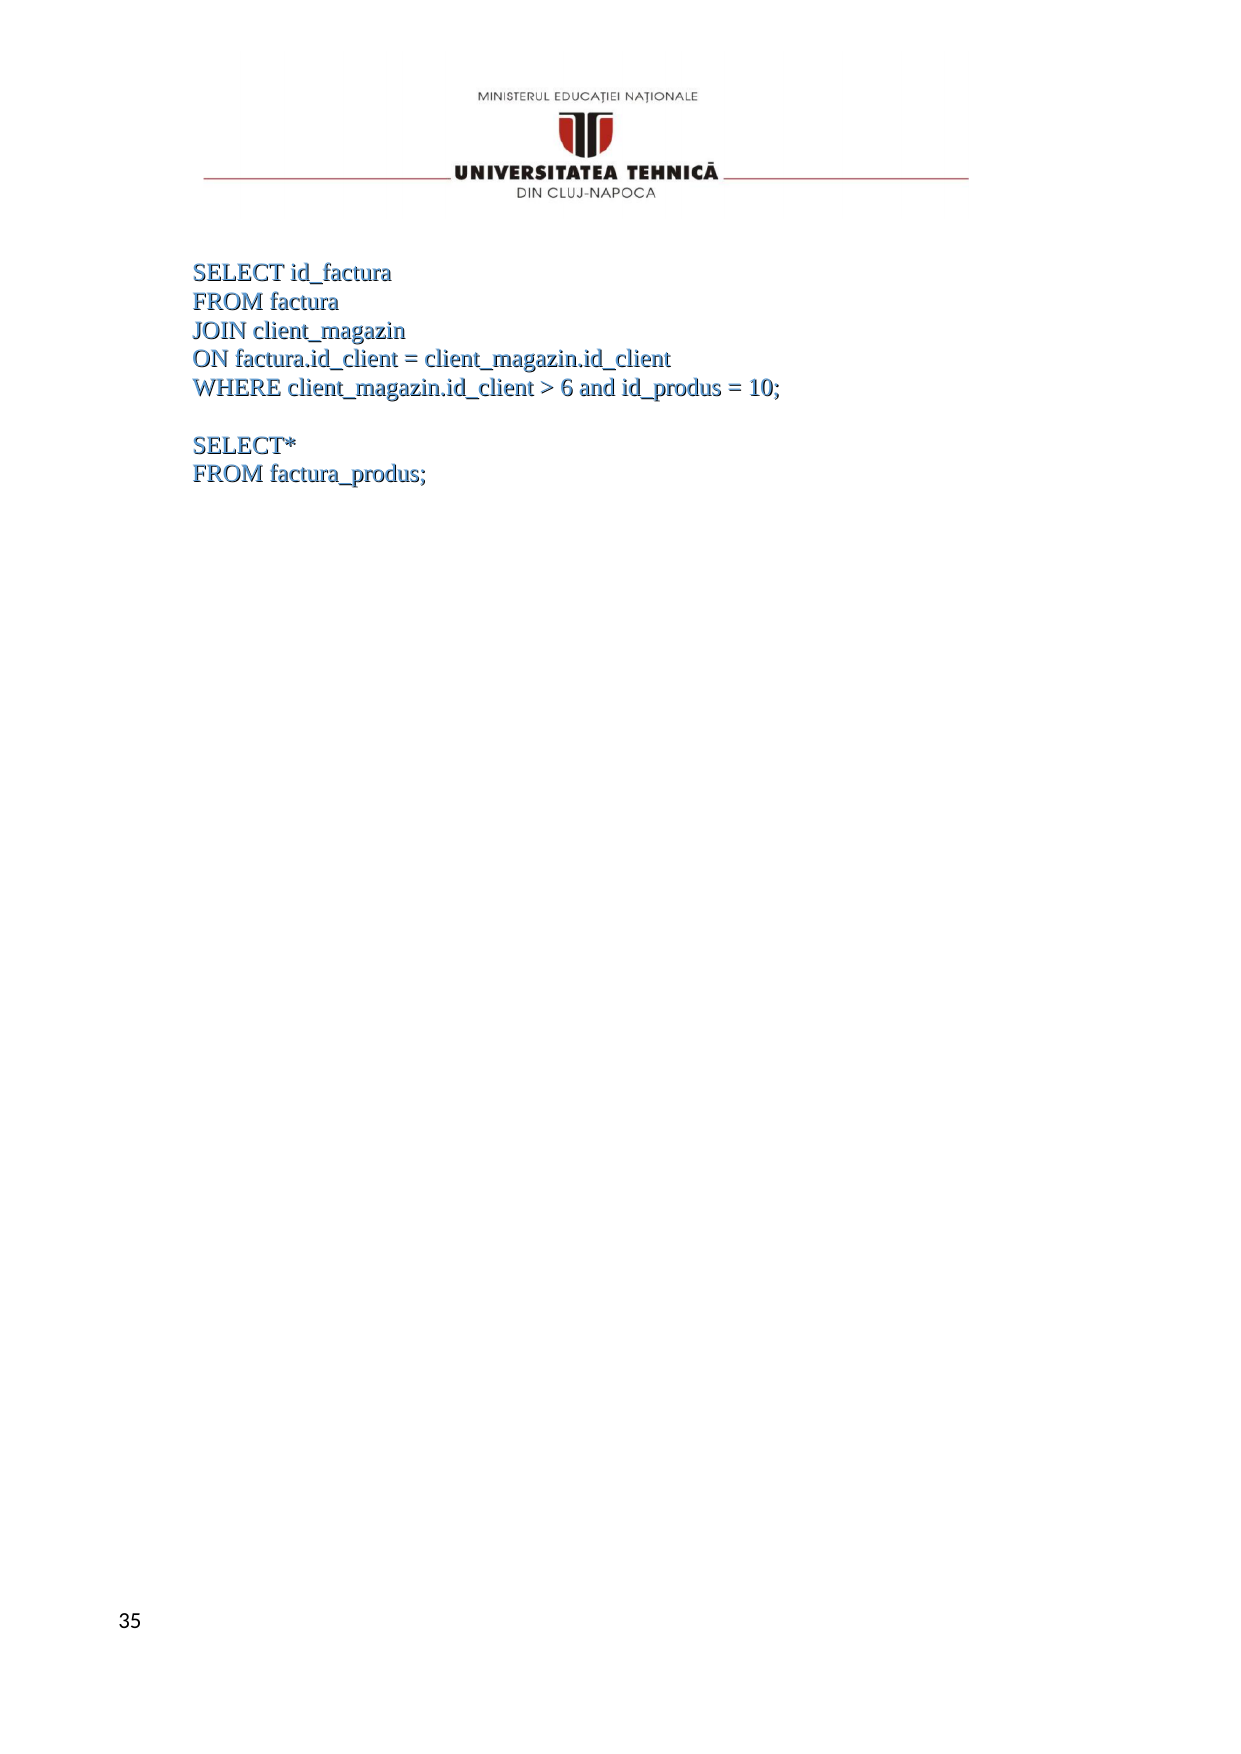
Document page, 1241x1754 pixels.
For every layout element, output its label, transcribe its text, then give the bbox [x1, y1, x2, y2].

text JOIN client_magazin [192, 315, 1122, 343]
text FROM factura_produs; [192, 458, 1122, 487]
text SELECT id_factura [192, 257, 1122, 286]
text SELECT* [192, 430, 1122, 458]
text FROM factura [192, 286, 1122, 315]
text ON factura.id_client = client_magazin.id_client [192, 343, 1122, 372]
text WHERE client_magazin.id_client > 6 and id_produs = 10; [192, 372, 1122, 401]
